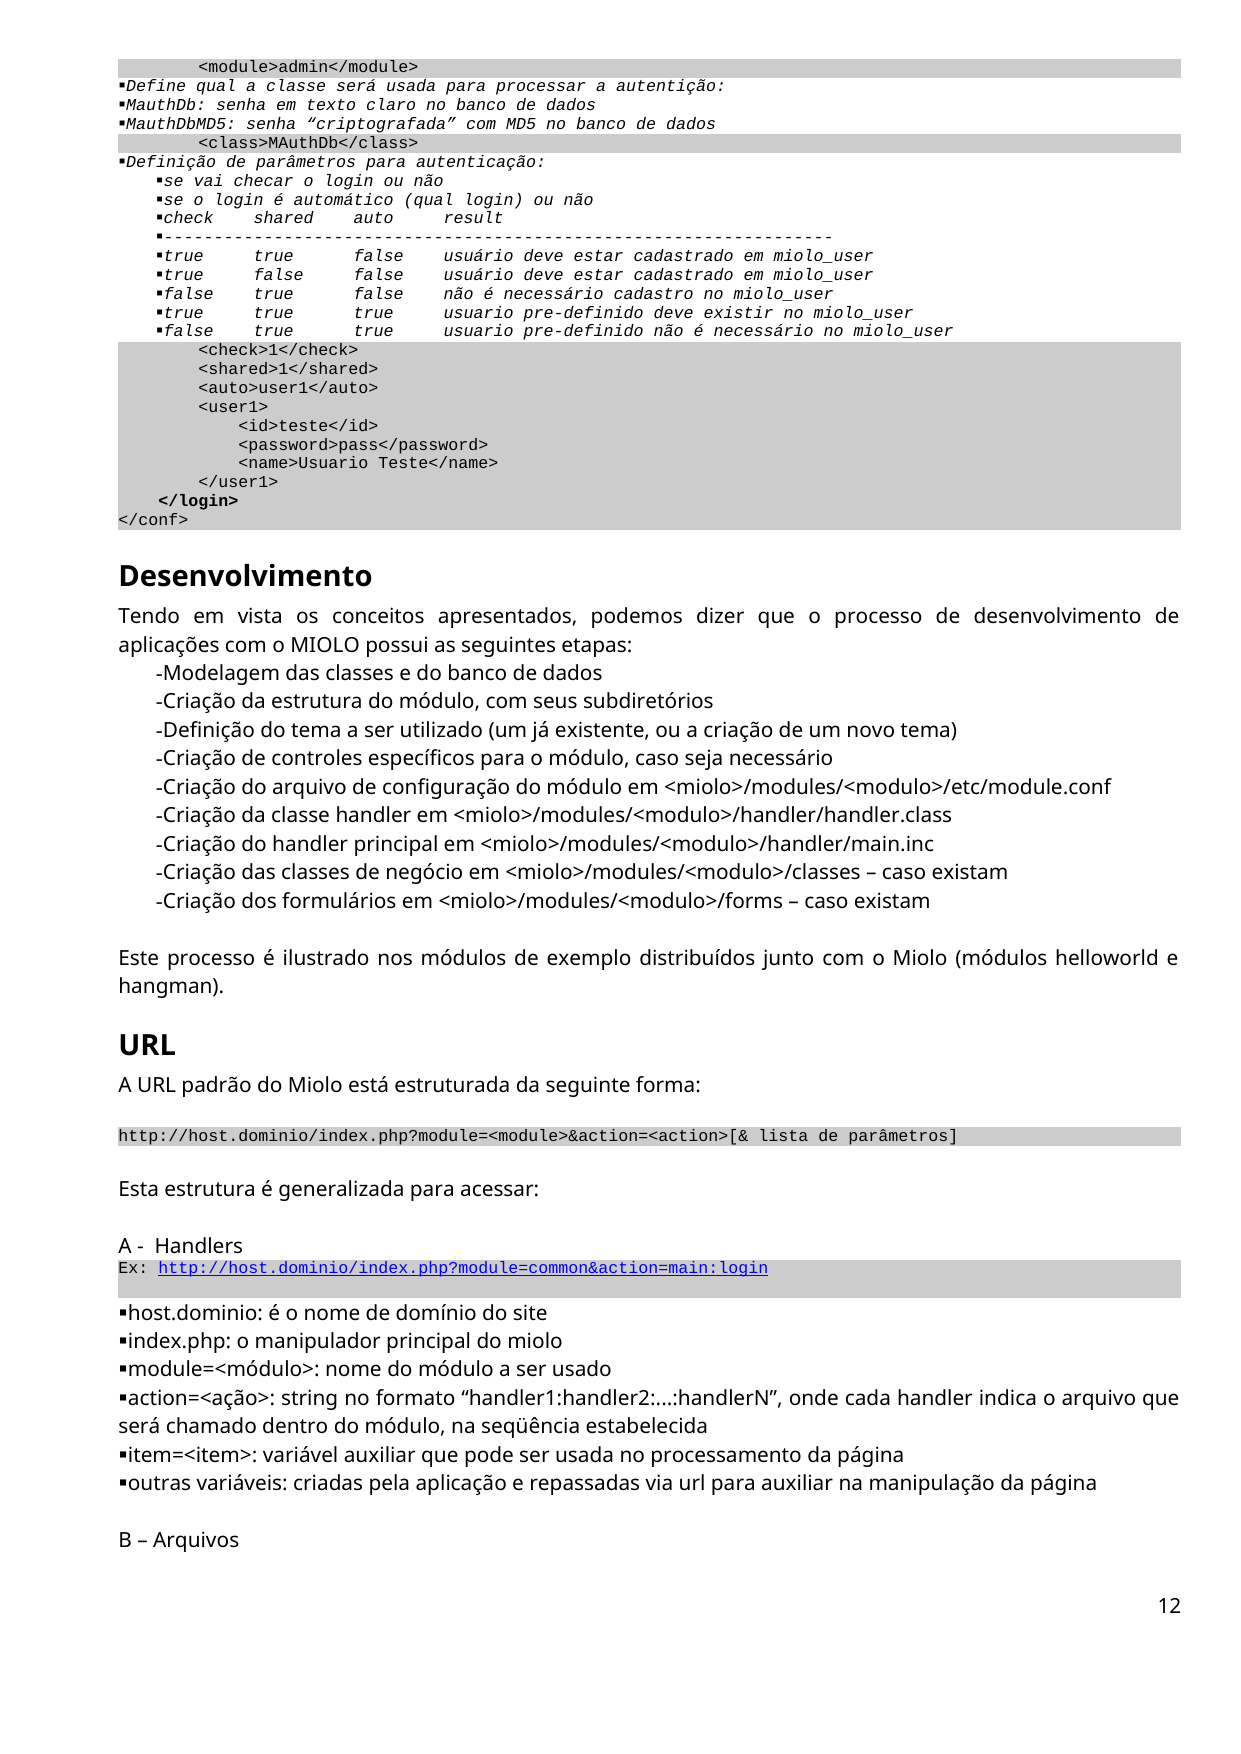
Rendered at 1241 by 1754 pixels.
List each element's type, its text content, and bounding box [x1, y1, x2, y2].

subtitle Desenvolvimento [118, 555, 1181, 595]
list item=<item>: variável auxiliar que pode ser usada no processamento da página [118, 1440, 1181, 1468]
list host.dominio: é o nome de domínio do site [118, 1298, 1181, 1326]
list Criação do arquivo de configuração do módulo em <miolo>/modules/<modulo>/etc/module.conf [156, 772, 1181, 800]
text Esta estrutura é generalizada para acessar: [118, 1174, 1181, 1203]
list MauthDb: senha em texto claro no banco de dados [118, 97, 1181, 116]
list true true false usuário deve estar cadastrado em miolo_user [156, 248, 1181, 266]
list Criação de controles específicos para o módulo, caso seja necessário [156, 743, 1181, 772]
text <name>Usuario Teste</name> [118, 455, 1181, 474]
text </login> [118, 493, 1181, 512]
list false true true usuario pre-definido não é necessário no miolo_user [156, 323, 1181, 342]
list Criação das classes de negócio em <miolo>/modules/<modulo>/classes – caso existam [156, 857, 1181, 886]
text </user1> [118, 474, 1181, 493]
text Ex: http://host.dominio/index.php?module=common&action=main:login [118, 1260, 1181, 1279]
list Criação da classe handler em <miolo>/modules/<modulo>/handler/handler.class [156, 800, 1181, 829]
list check shared auto result [156, 210, 1181, 229]
list se o login é automático (qual login) ou não [156, 191, 1181, 210]
list Criação da estrutura do módulo, com seus subdiretórios [156, 687, 1181, 715]
list MauthDbMD5: senha “criptografada” com MD5 no banco de dados [118, 116, 1181, 134]
text <shared>1</shared> [118, 361, 1181, 379]
list Criação dos formulários em <miolo>/modules/<modulo>/forms – caso existam [156, 886, 1181, 914]
text B – Arquivos [118, 1525, 1181, 1553]
list Definição do tema a ser utilizado (um já existente, ou a criação de um novo tema) [156, 715, 1181, 743]
text <module>admin</module> [118, 59, 1181, 78]
text http://host.dominio/index.php?module=<module>&action=<action>[& lista de parâmetros] [118, 1127, 1181, 1146]
text A - Handlers [118, 1231, 1181, 1260]
list ------------------------------------------------------------------- [156, 229, 1181, 248]
list true false false usuário deve estar cadastrado em miolo_user [156, 266, 1181, 285]
list action=<ação>: string no formato “handler1:handler2:...:handlerN”, onde cada handler indica o arquivo que será chamado dentro do módulo, na seqüência estabelecida [118, 1383, 1181, 1440]
text Tendo em vista os conceitos apresentados, podemos dizer que o processo de desenvolvimento de aplicações com o MIOLO possui as seguintes etapas: [118, 601, 1181, 658]
text <auto>user1</auto> [118, 379, 1181, 398]
text <password>pass</password> [118, 436, 1181, 455]
subtitle URL [118, 1024, 1181, 1064]
text <id>teste</id> [118, 417, 1181, 436]
list module=<módulo>: nome do módulo a ser usado [118, 1354, 1181, 1383]
text Este processo é ilustrado nos módulos de exemplo distribuídos junto com o Miolo (módulos helloworld e hangman). [118, 943, 1181, 999]
list index.php: o manipulador principal do miolo [118, 1326, 1181, 1354]
list Criação do handler principal em <miolo>/modules/<modulo>/handler/main.inc [156, 829, 1181, 857]
list Definição de parâmetros para autenticação: [118, 153, 1181, 172]
text <user1> [118, 398, 1181, 417]
list true true true usuario pre-definido deve existir no miolo_user [156, 304, 1181, 323]
text <check>1</check> [118, 342, 1181, 361]
list false true false não é necessário cadastro no miolo_user [156, 285, 1181, 304]
list Modelagem das classes e do banco de dados [156, 658, 1181, 687]
list outras variáveis: criadas pela aplicação e repassadas via url para auxiliar na manipulação da página [118, 1468, 1181, 1497]
list se vai checar o login ou não [156, 172, 1181, 191]
text <class>MAuthDb</class> [118, 134, 1181, 153]
text A URL padrão do Miolo está estruturada da seguinte forma: [118, 1070, 1181, 1099]
list Define qual a classe será usada para processar a autentição: [118, 78, 1181, 97]
text </conf> [118, 512, 1181, 530]
